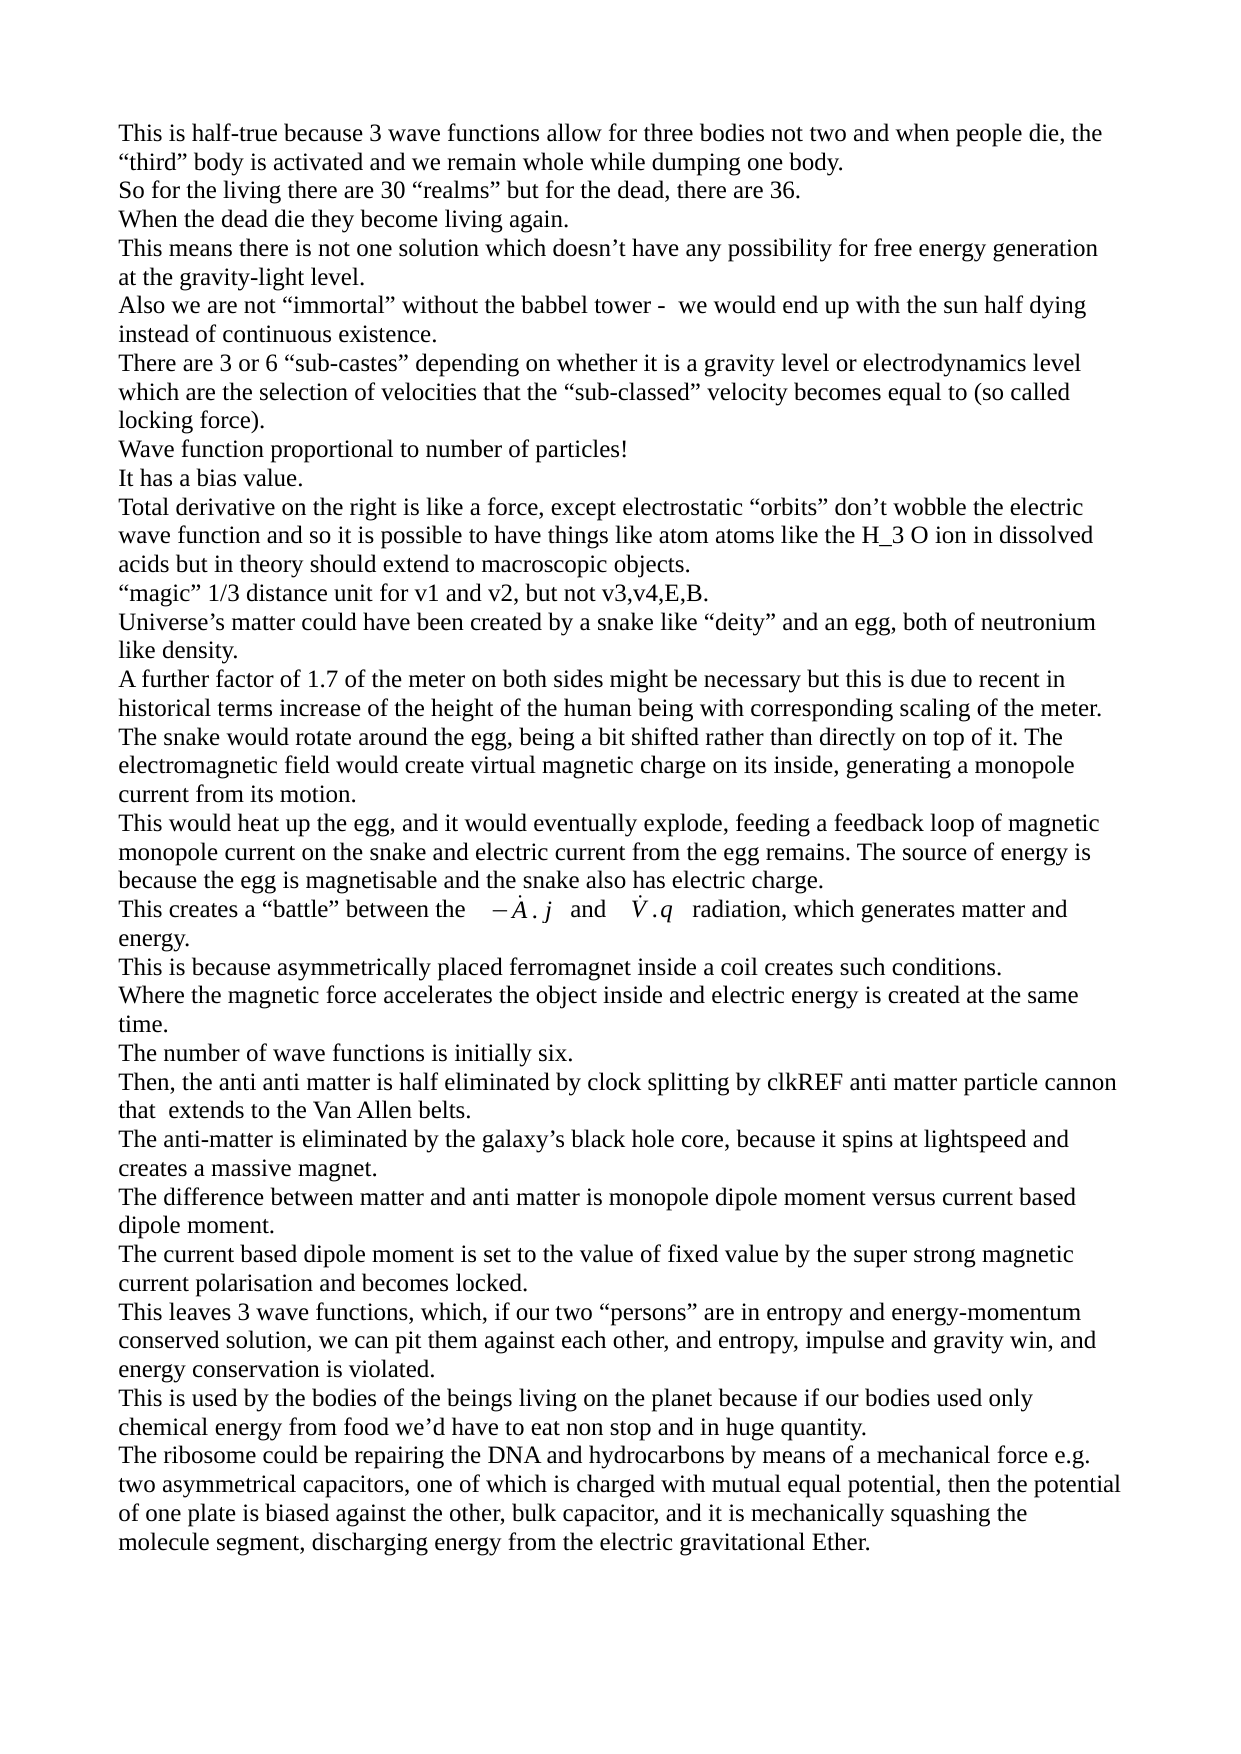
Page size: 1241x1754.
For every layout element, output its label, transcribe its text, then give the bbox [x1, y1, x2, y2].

text Wave function proportional to number of particles! [118, 434, 1122, 463]
text The difference between matter and anti matter is monopole dipole moment versus current based dipole moment. [118, 1182, 1122, 1239]
text This is because asymmetrically placed ferromagnet inside a coil creates such conditions. [118, 952, 1122, 981]
text Where the magnetic force accelerates the object inside and electric energy is created at the same time. [118, 981, 1122, 1038]
text A further factor of 1.7 of the meter on both sides might be necessary but this is due to recent in historical terms increase of the height of the human being with corresponding scaling of the meter. [118, 664, 1122, 722]
text The anti-matter is eliminated by the galaxy’s black hole core, because it spins at lightspeed and creates a massive magnet. [118, 1124, 1122, 1182]
text Then, the anti anti matter is half eliminated by clock splitting by clkREF anti matter particle cannon that extends to the Van Allen belts. [118, 1067, 1122, 1124]
text This means there is not one solution which doesn’t have any possibility for free energy generation at the gravity-light level. [118, 233, 1122, 291]
text Also we are not “immortal” without the babbel tower - we would end up with the sun half dying instead of continuous existence. [118, 291, 1122, 348]
text The ribosome could be repairing the DNA and hydrocarbons by means of a mechanical force e.g. two asymmetrical capacitors, one of which is charged with mutual equal potential, then the potential of one plate is biased against the other, bulk capacitor, and it is mechanically squashing the molecule segment, discharging energy from the electric gravitational Ether. [118, 1441, 1122, 1556]
text This is used by the bodies of the beings living on the planet because if our bodies used only chemical energy from food we’d have to eat non stop and in huge quantity. [118, 1383, 1122, 1441]
text The current based dipole moment is set to the value of fixed value by the super strong magnetic current polarisation and becomes locked. [118, 1239, 1122, 1297]
text This leaves 3 wave functions, which, if our two “persons” are in entropy and energy-momentum conserved solution, we can pit them against each other, and entropy, impulse and gravity win, and energy conservation is violated. [118, 1297, 1122, 1383]
text Total derivative on the right is like a force, except electrostatic “orbits” don’t wobble the electric wave function and so it is possible to have things like atom atoms like the H_3 O ion in dissolved acids but in theory should extend to macroscopic objects. [118, 492, 1122, 578]
text So for the living there are 30 “realms” but for the dead, there are 36. [118, 176, 1122, 204]
text This would heat up the egg, and it would eventually explode, feeding a feedback loop of magnetic monopole current on the snake and electric current from the egg remains. The source of energy is because the egg is magnetisable and the snake also has electric charge. [118, 808, 1122, 894]
text The snake would rotate around the egg, being a bit shifted rather than directly on top of it. The electromagnetic field would create virtual magnetic charge on its inside, generating a monopole current from its motion. [118, 722, 1122, 808]
text Universe’s matter could have been created by a snake like “deity” and an egg, both of neutronium like density. [118, 607, 1122, 664]
text This creates a “battle” between the and radiation, which generates matter and energy. [118, 894, 1122, 952]
text It has a bias value. [118, 463, 1122, 492]
text There are 3 or 6 “sub-castes” depending on whether it is a gravity level or electrodynamics level which are the selection of velocities that the “sub-classed” velocity becomes equal to (so called locking force). [118, 348, 1122, 434]
text The number of wave functions is initially six. [118, 1038, 1122, 1067]
text When the dead die they become living again. [118, 204, 1122, 233]
text This is half-true because 3 wave functions allow for three bodies not two and when people die, the “third” body is activated and we remain whole while dumping one body. [118, 118, 1122, 176]
text “magic” 1/3 distance unit for v1 and v2, but not v3,v4,E,B. [118, 578, 1122, 607]
